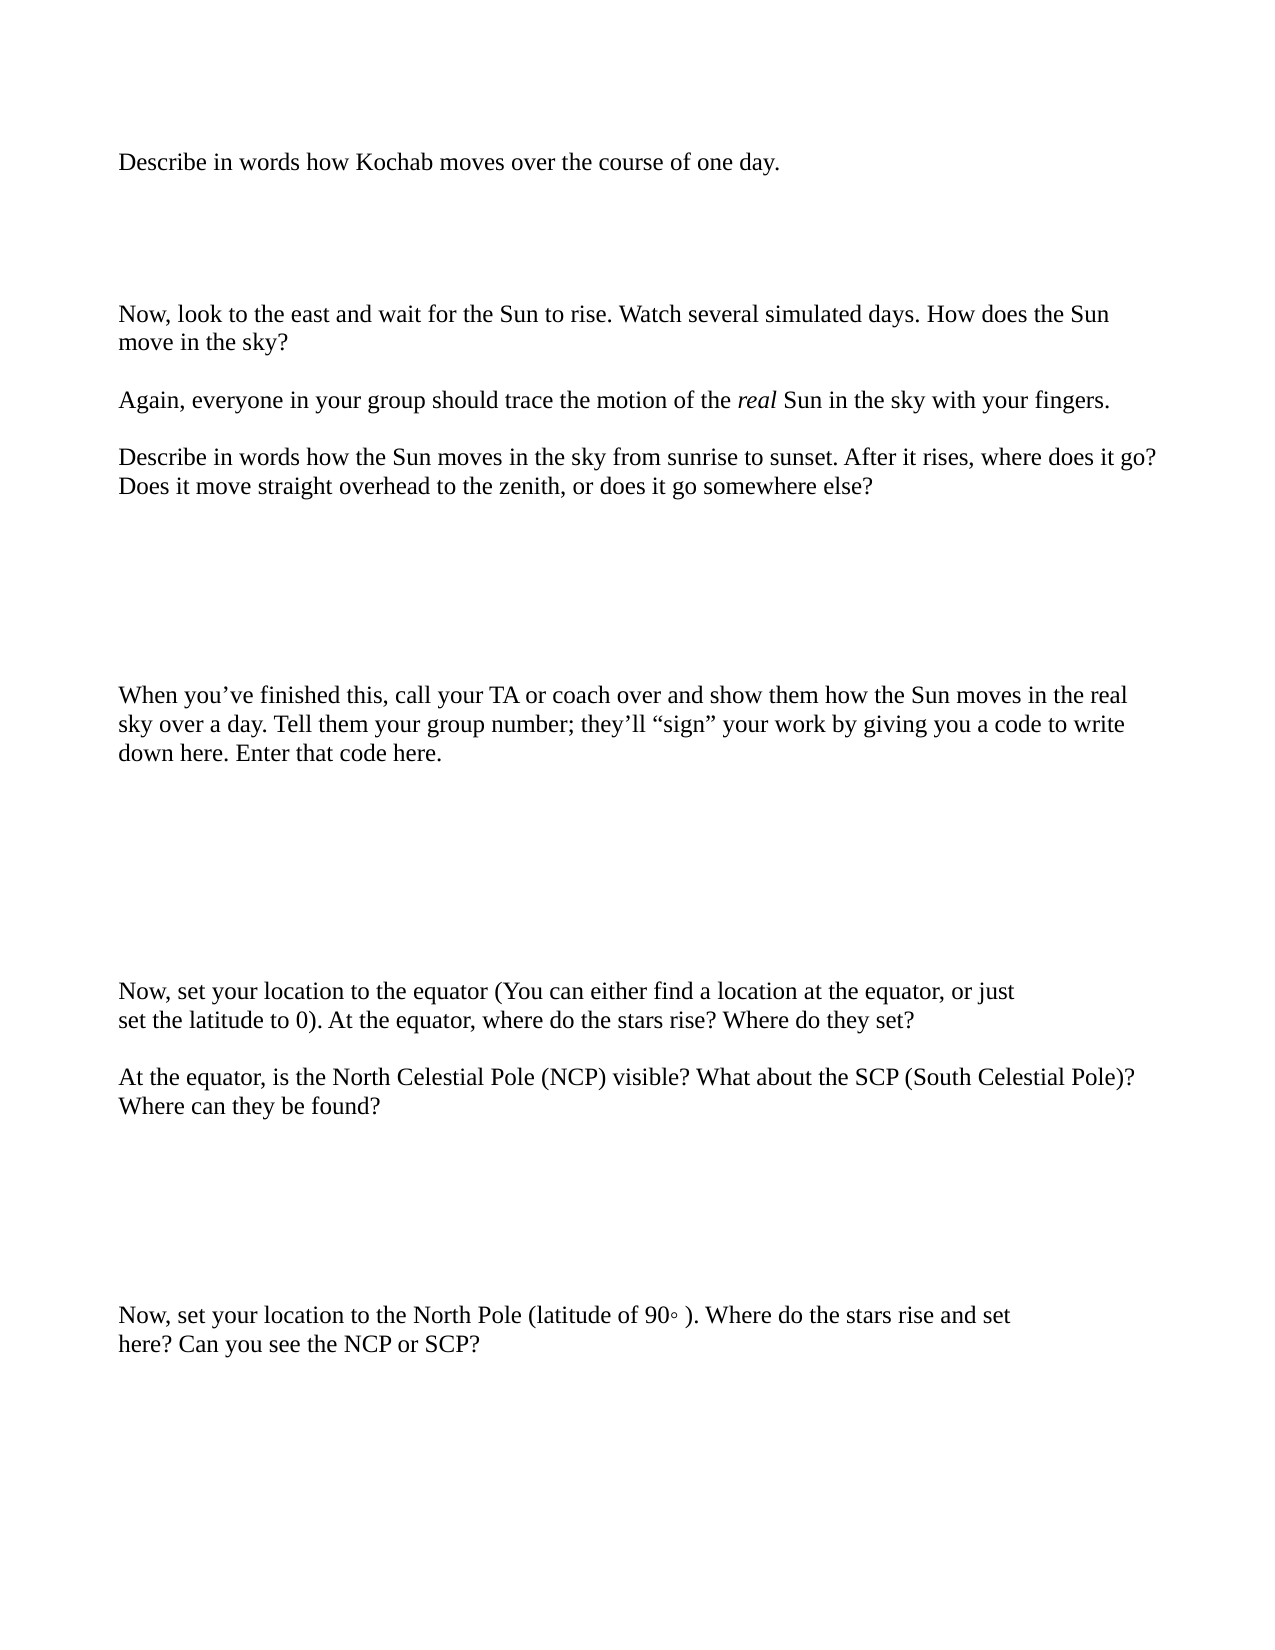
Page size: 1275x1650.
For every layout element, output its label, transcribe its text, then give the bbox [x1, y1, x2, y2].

table_header [127, 558, 1158, 623]
text When you’ve finished this, call your TA or coach over and show them how the Sun moves in the real sky over a day. Tell them your group number; they’ll “sign” your work by giving you a code to write down here. Enter that code here. [118, 681, 1157, 767]
text set the latitude to 0). At the equator, where do the stars rise? Where do they set? [118, 1005, 1157, 1034]
text At the equator, is the North Celestial Pole (NCP) visible? What about the SCP (South Celestial Pole)? [118, 1062, 1157, 1091]
text here? Can you see the NCP or SCP? [118, 1329, 1157, 1358]
text Describe in words how the Sun moves in the sky from sunrise to sunset. After it rises, where does it go? Does it move straight overhead to the zenith, or does it go somewhere else? [118, 442, 1157, 500]
text Again, everyone in your group should trace the motion of the real Sun in the sky with your fingers. [118, 385, 1157, 414]
text Now, set your location to the equator (You can either find a location at the equator, or just [118, 976, 1157, 1005]
table_header [127, 176, 1158, 241]
table_header [127, 1178, 1158, 1243]
text Now, look to the east and wait for the Sun to rise. Watch several simulated days. How does the Sun move in the sky? [118, 299, 1157, 356]
text Describe in words how Kochab moves over the course of one day. [118, 147, 1157, 176]
text Now, set your location to the North Pole (latitude of 90◦ ). Where do the stars rise and set [118, 1301, 1157, 1329]
table_header [127, 1416, 1158, 1481]
table_header [127, 824, 1158, 890]
text Where can they be found? [118, 1091, 1157, 1120]
